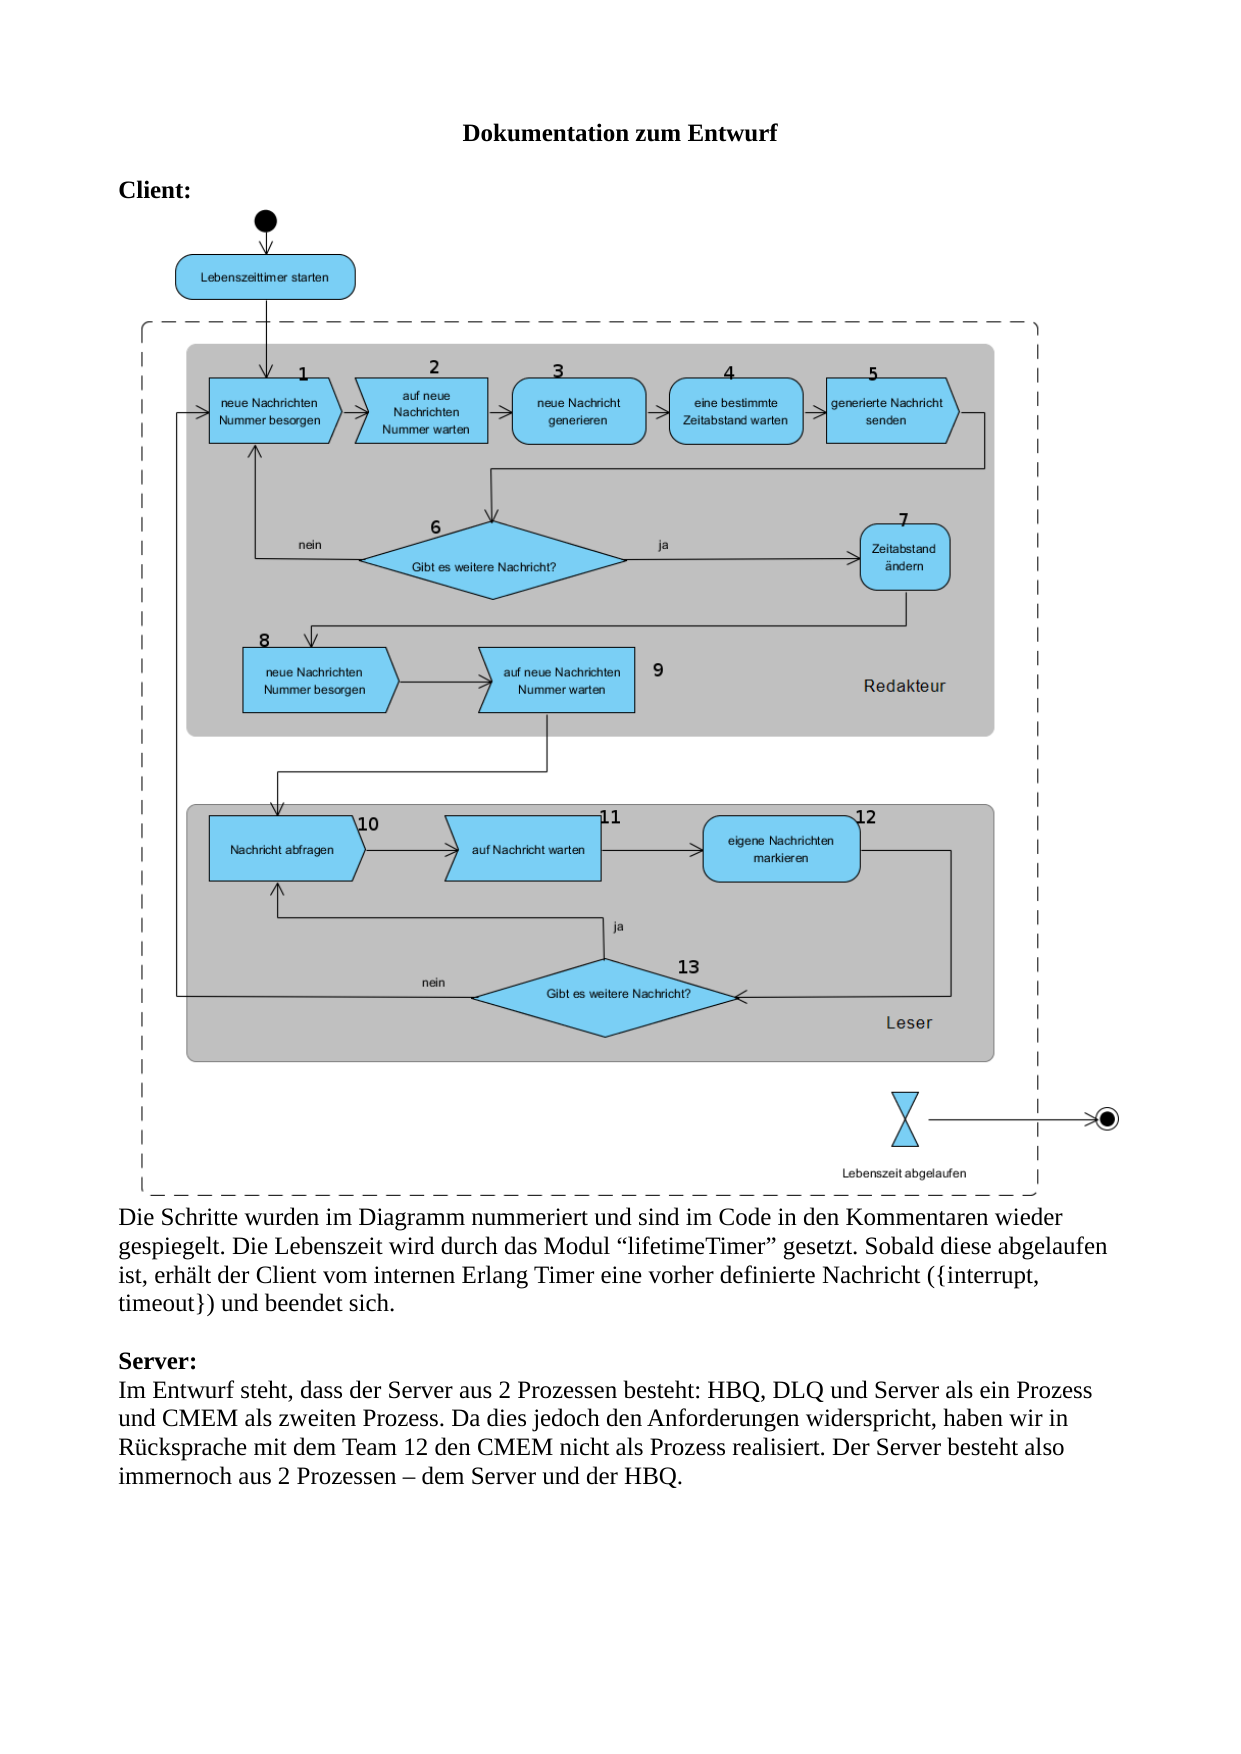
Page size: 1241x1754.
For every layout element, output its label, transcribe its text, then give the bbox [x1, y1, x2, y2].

text Im Entwurf steht, dass der Server aus 2 Prozessen besteht: HBQ, DLQ und Server als ein Prozess und CMEM als zweiten Prozess. Da dies jedoch den Anforderungen widerspricht, haben wir in Rücksprache mit dem Team 12 den CMEM nicht als Prozess realisiert. Der Server besteht also immernoch aus 2 Prozessen – dem Server und der HBQ. [118, 1375, 1122, 1490]
text Server: [118, 1346, 1122, 1375]
picture [118, 204, 1123, 1203]
text Client: [118, 176, 1122, 204]
text Dokumentation zum Entwurf [118, 118, 1122, 147]
text Die Schritte wurden im Diagramm nummeriert und sind im Code in den Kommentaren wieder gespiegelt. Die Lebenszeit wird durch das Modul “lifetimeTimer” gesetzt. Sobald diese abgelaufen ist, erhält der Client vom internen Erlang Timer eine vorher definierte Nachricht ({interrupt, timeout}) und beendet sich. [118, 1203, 1122, 1317]
